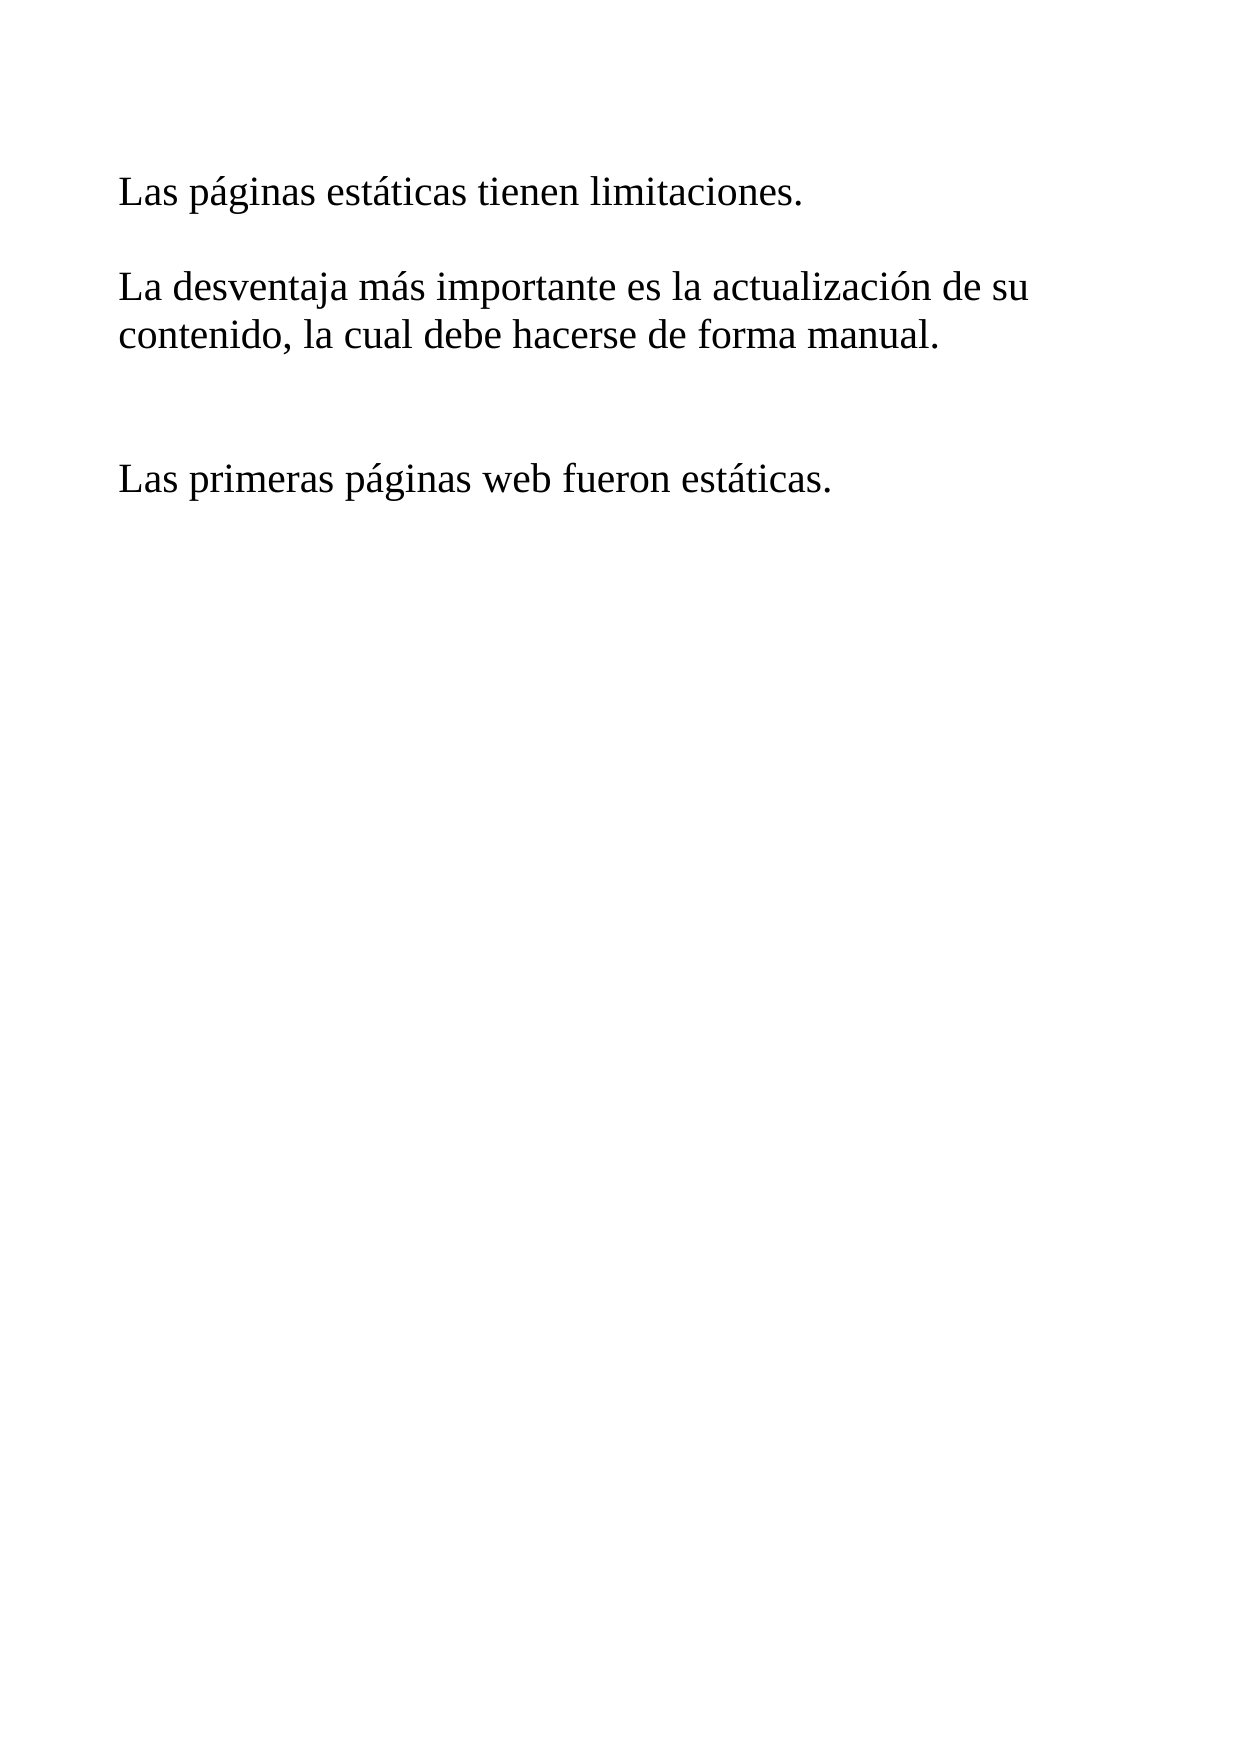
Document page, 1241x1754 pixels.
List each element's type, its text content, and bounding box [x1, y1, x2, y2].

text La desventaja más importante es la actualización de su contenido, la cual debe hacerse de forma manual. [118, 262, 1122, 358]
text Las primeras páginas web fueron estáticas. [118, 453, 1122, 501]
text Las páginas estáticas tienen limitaciones. [118, 166, 1122, 214]
